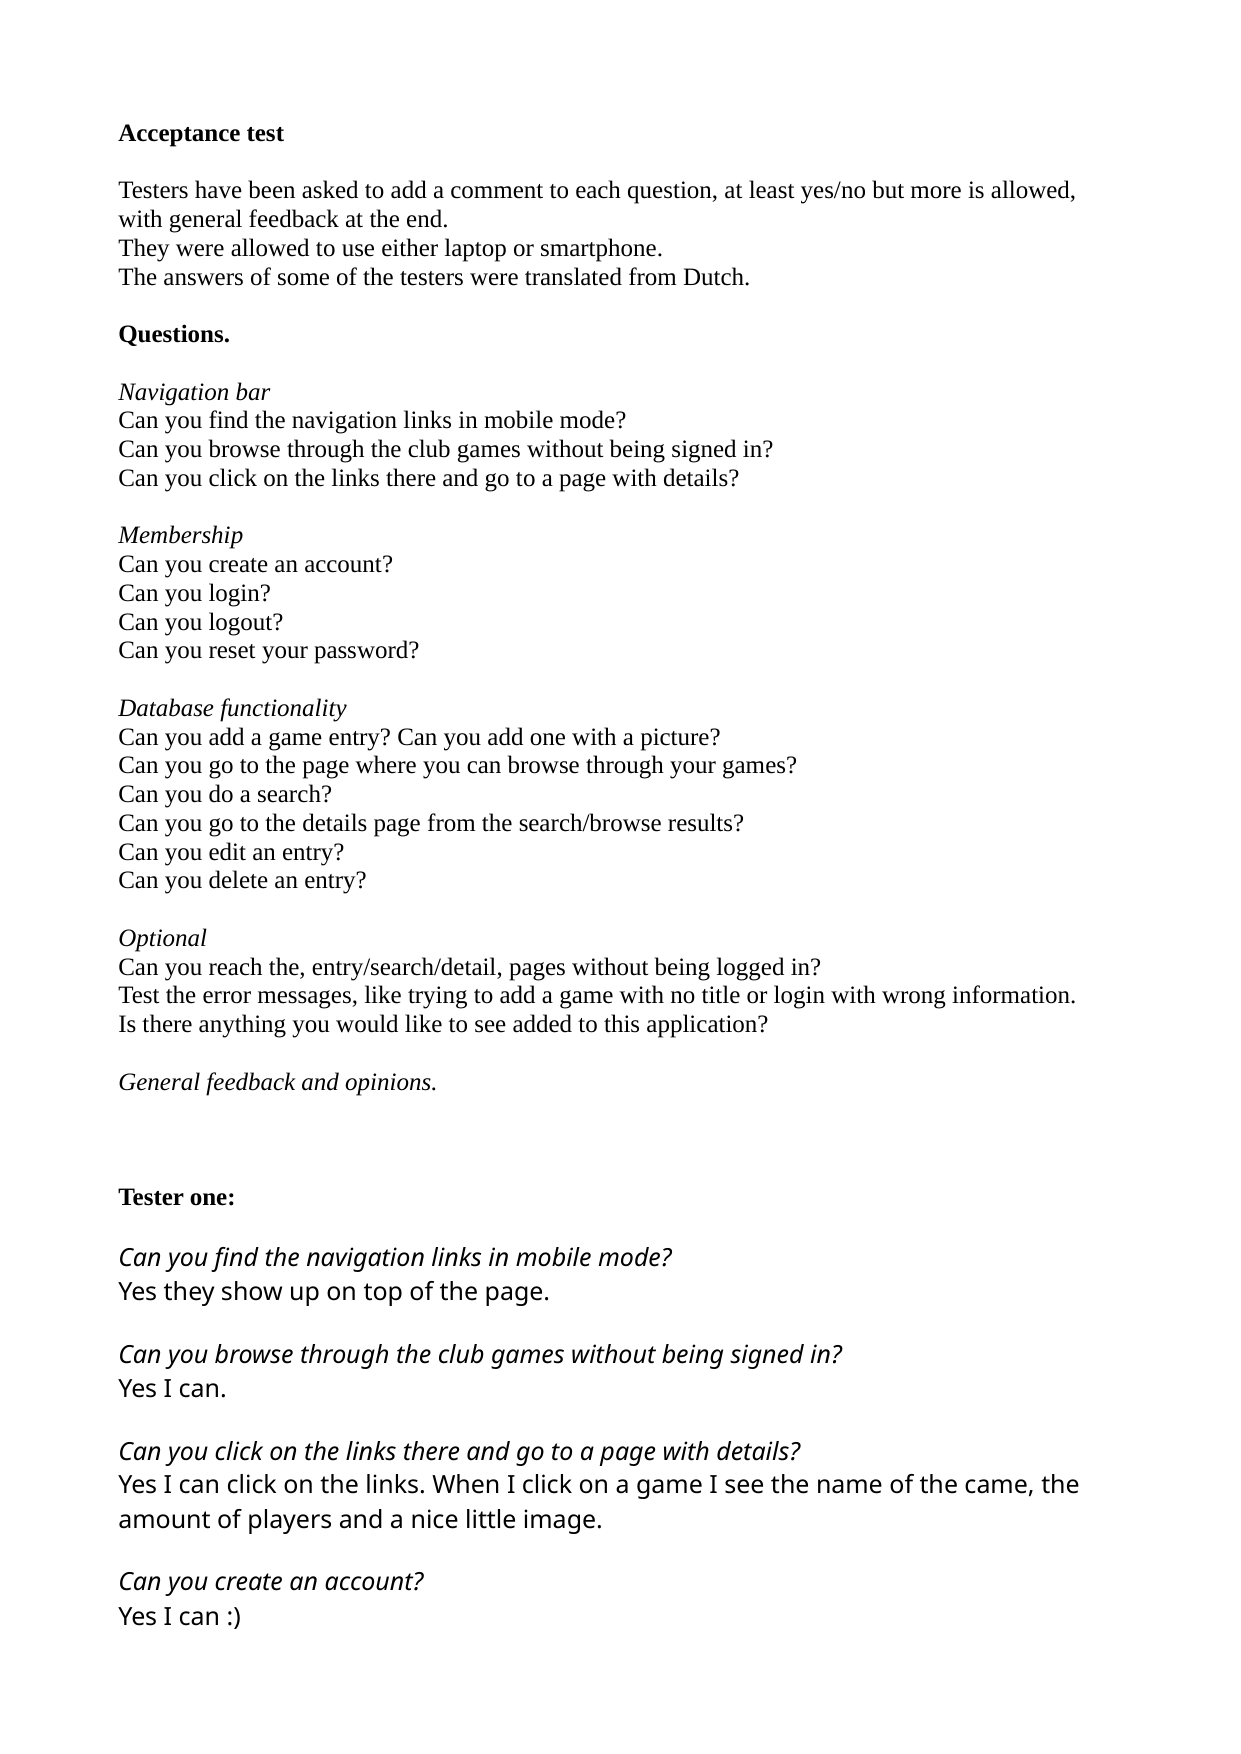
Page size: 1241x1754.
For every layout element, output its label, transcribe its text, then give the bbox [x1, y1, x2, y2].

text Questions. [118, 319, 1122, 348]
text Can you logout? Can you reset your password? [118, 607, 1122, 664]
text Testers have been asked to add a comment to each question, at least yes/no but more is allowed, with general feedback at the end. [118, 176, 1122, 233]
text Can you click on the links there and go to a page with details? [118, 1433, 1122, 1467]
text Can you add a game entry? Can you add one with a picture? [118, 722, 1122, 751]
text Can you go to the page where you can browse through your games? [118, 751, 1122, 779]
text Yes I can :) [118, 1598, 1122, 1632]
text Tester one: [118, 1182, 1122, 1211]
text General feedback and opinions. [118, 1067, 1122, 1096]
text Test the error messages, like trying to add a game with no title or login with wrong information. [118, 981, 1122, 1009]
text Can you delete an entry? [118, 866, 1122, 894]
text Yes they show up on top of the page. [118, 1273, 1122, 1307]
text Can you login? [118, 578, 1122, 607]
text Can you edit an entry? [118, 837, 1122, 866]
text Is there anything you would like to see added to this application? [118, 1009, 1122, 1038]
text Navigation bar [118, 377, 1122, 406]
text Optional [118, 923, 1122, 952]
text Acceptance test [118, 118, 1122, 147]
text Can you click on the links there and go to a page with details? [118, 463, 1122, 492]
text They were allowed to use either laptop or smartphone. [118, 233, 1122, 262]
text Yes I can click on the links. When I click on a game I see the name of the came, the amount of players and a nice little image. [118, 1467, 1122, 1535]
text The answers of some of the testers were translated from Dutch. [118, 262, 1122, 291]
text Can you find the navigation links in mobile mode? [118, 1239, 1122, 1273]
text Can you do a search? [118, 779, 1122, 808]
text Can you browse through the club games without being signed in? [118, 1336, 1122, 1370]
text Membership [118, 521, 1122, 549]
text Can you go to the details page from the search/browse results? [118, 808, 1122, 837]
text Database functionality [118, 693, 1122, 722]
text Yes I can. [118, 1370, 1122, 1404]
text Can you reach the, entry/search/detail, pages without being logged in? [118, 952, 1122, 981]
text Can you create an account? [118, 1564, 1122, 1598]
text Can you find the navigation links in mobile mode? [118, 406, 1122, 434]
text Can you browse through the club games without being signed in? [118, 434, 1122, 463]
text Can you create an account? [118, 549, 1122, 578]
